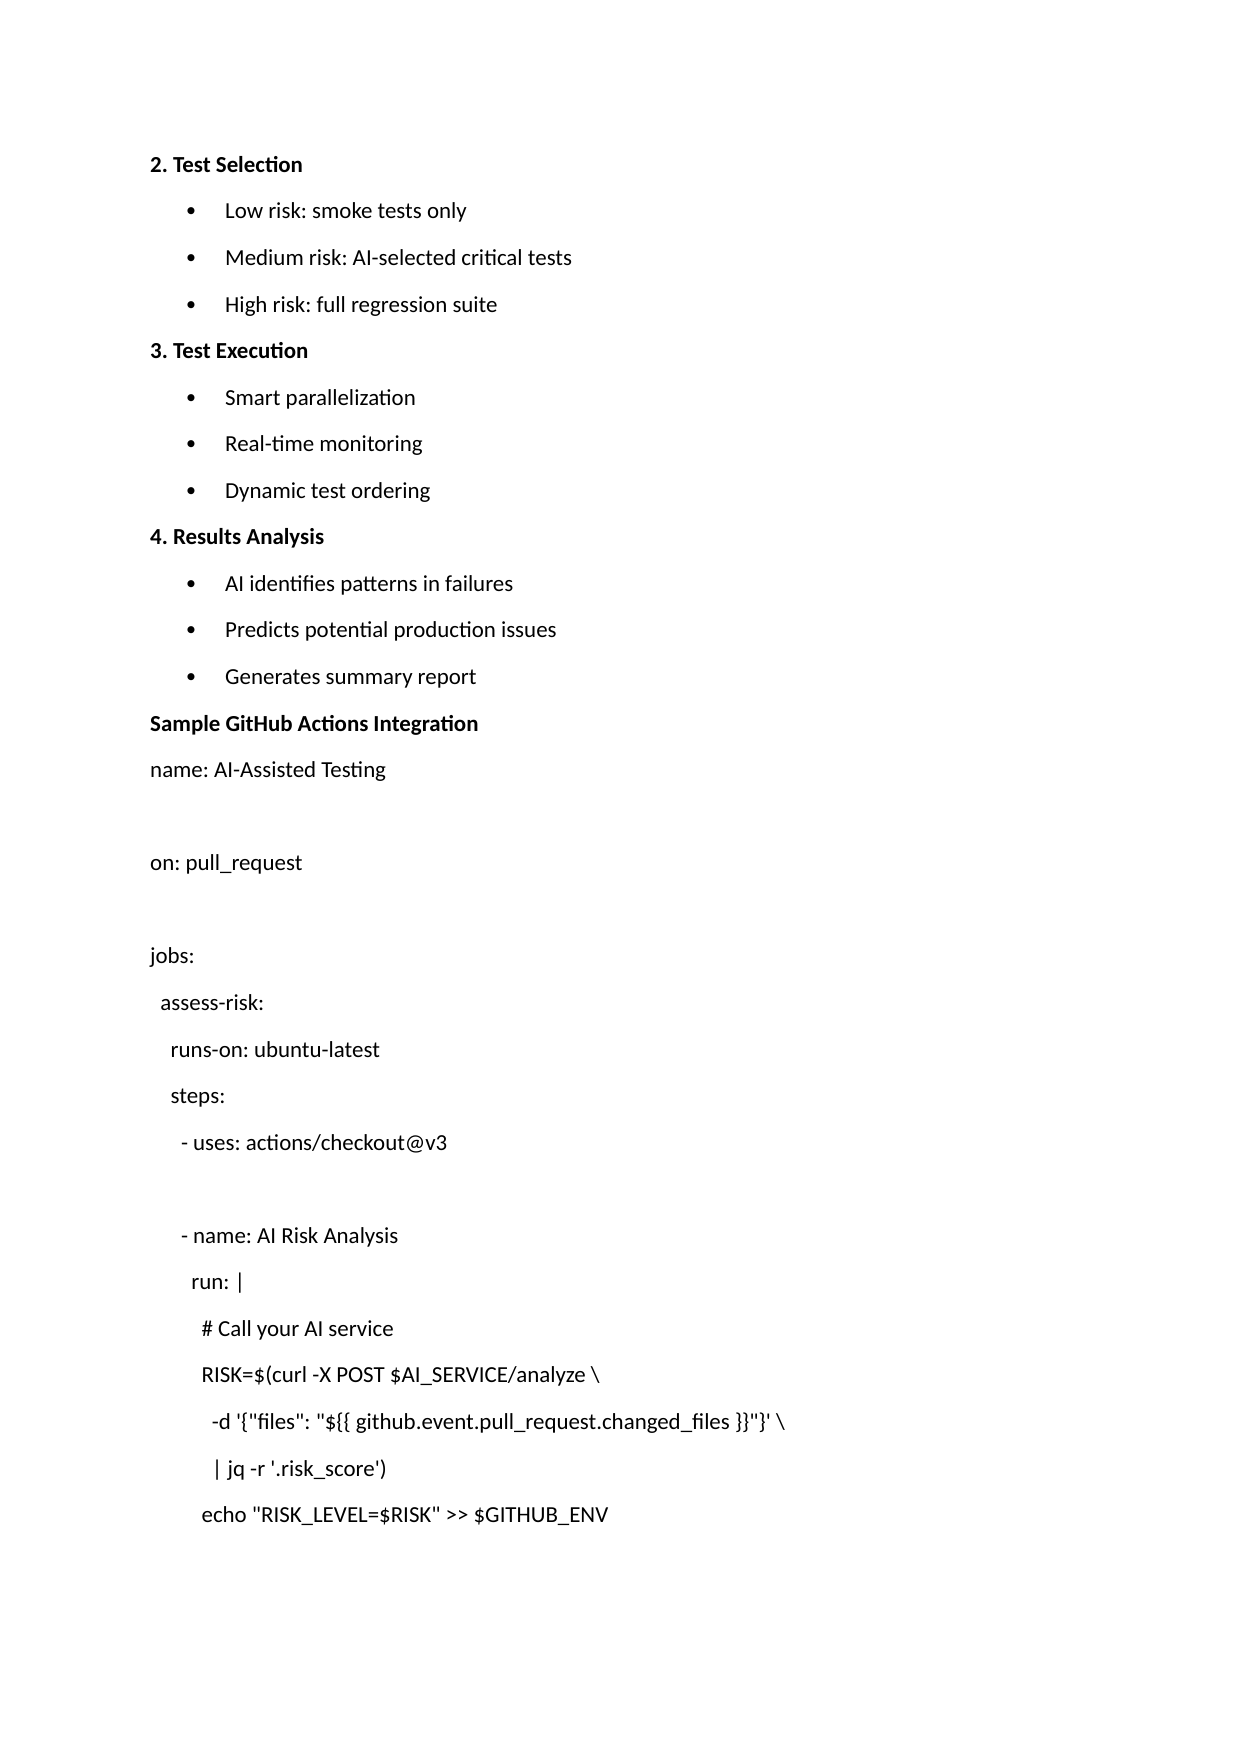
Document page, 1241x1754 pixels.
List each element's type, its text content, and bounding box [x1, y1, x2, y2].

list High risk: full regression suite [187, 290, 1090, 318]
text 2. Test Selection [150, 150, 1090, 178]
text run: | [150, 1267, 1090, 1296]
text 3. Test Execution [150, 336, 1090, 364]
list Medium risk: AI-selected critical tests [187, 243, 1090, 271]
text name: AI-Assisted Testing [150, 755, 1090, 783]
text assess-risk: [150, 988, 1090, 1016]
list AI identifies patterns in failures [187, 569, 1090, 597]
list Low risk: smoke tests only [187, 197, 1090, 224]
text 4. Results Analysis [150, 522, 1090, 551]
list Generates summary report [187, 662, 1090, 690]
text - name: AI Risk Analysis [150, 1221, 1090, 1249]
text -d '{"files": "${{ github.event.pull_request.changed_files }}"}' \ [150, 1407, 1090, 1435]
list Real-time monitoring [187, 429, 1090, 457]
text | jq -r '.risk_score') [150, 1454, 1090, 1482]
text - uses: actions/checkout@v3 [150, 1128, 1090, 1156]
text echo "RISK_LEVEL=$RISK" >> $GITHUB_ENV [150, 1500, 1090, 1528]
text steps: [150, 1081, 1090, 1109]
text RISK=$(curl -X POST $AI_SERVICE/analyze \ [150, 1361, 1090, 1389]
text jobs: [150, 942, 1090, 969]
list Smart parallelization [187, 383, 1090, 411]
text Sample GitHub Actions Integration [150, 709, 1090, 737]
text runs-on: ubuntu-latest [150, 1035, 1090, 1063]
text # Call your AI service [150, 1314, 1090, 1342]
list Dynamic test ordering [187, 476, 1090, 504]
text on: pull_request [150, 848, 1090, 876]
list Predicts potential production issues [187, 616, 1090, 644]
